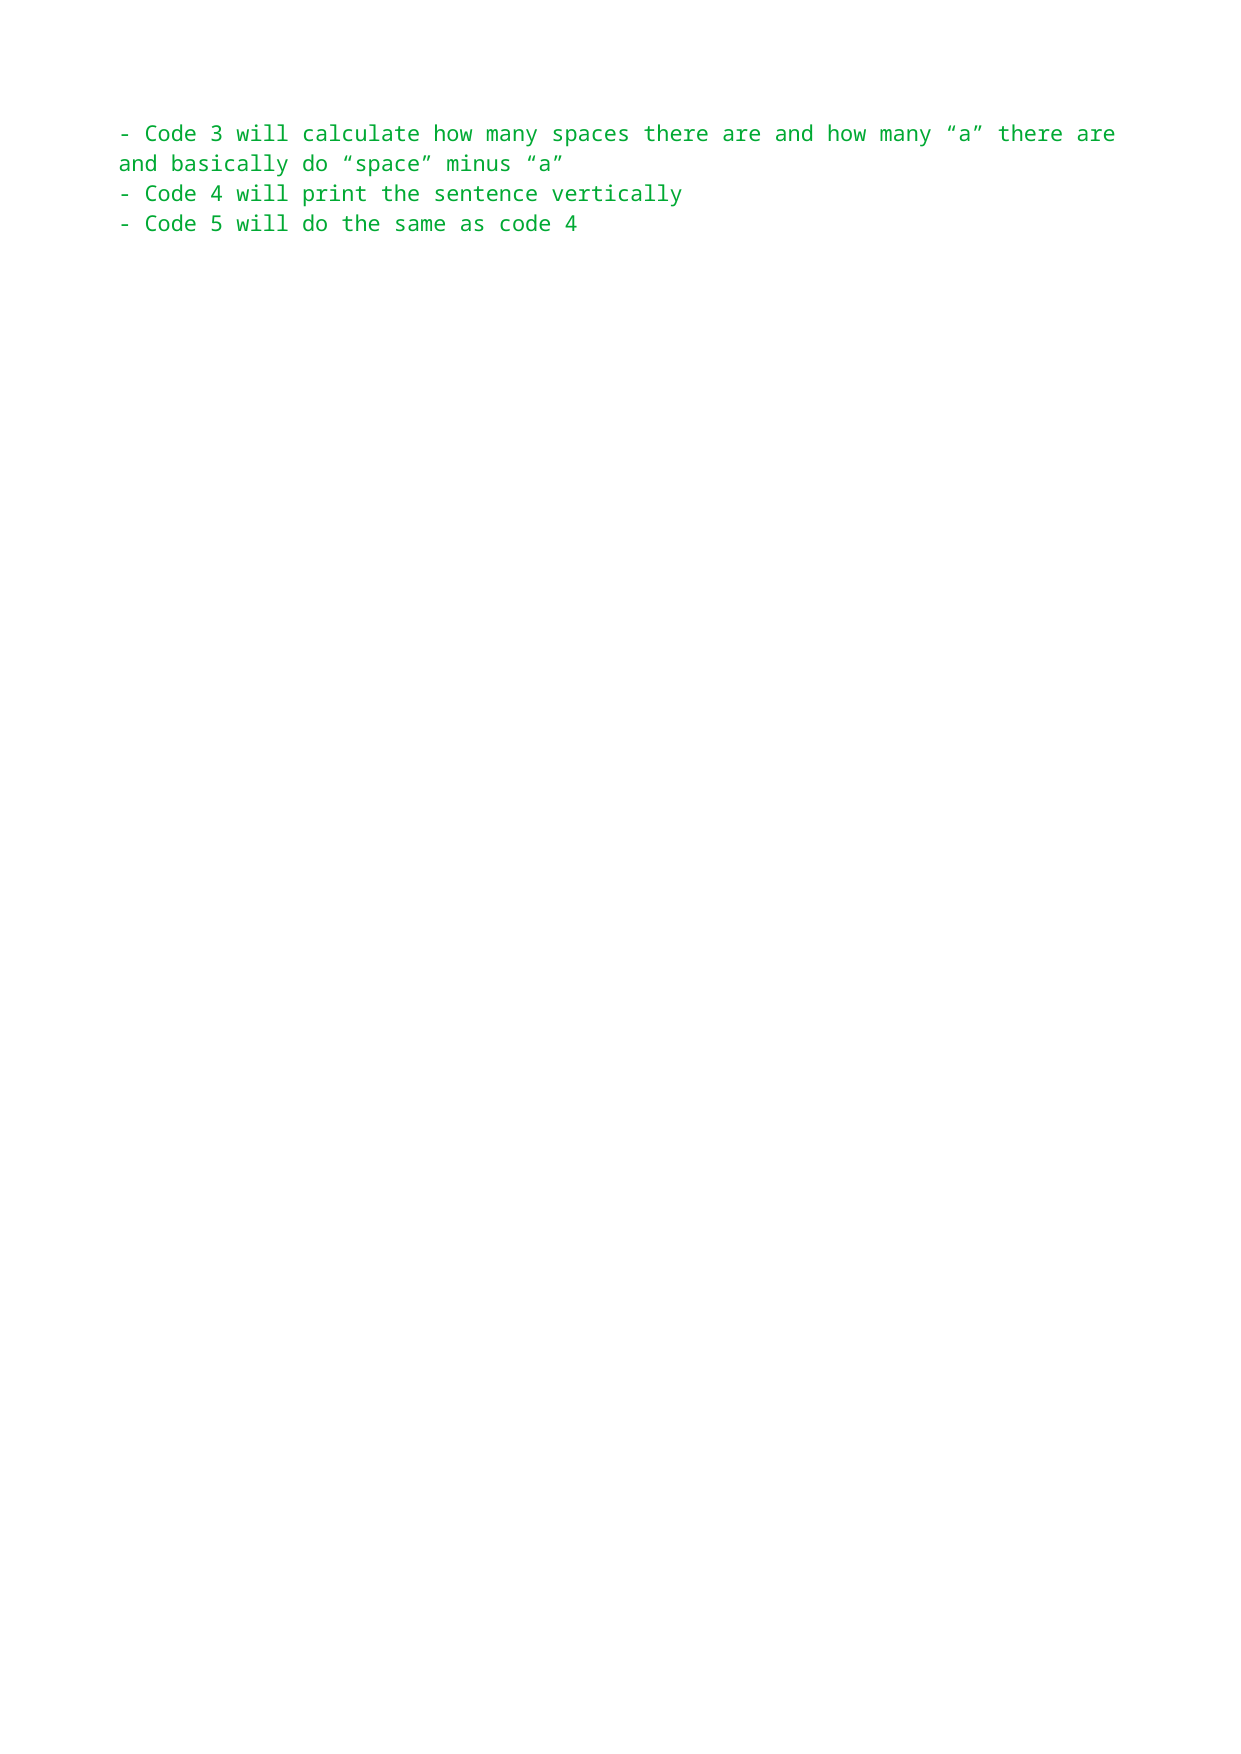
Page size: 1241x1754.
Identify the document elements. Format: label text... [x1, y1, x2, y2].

text - Code 3 will calculate how many spaces there are and how many “a” there are and basically do “space” minus “a” [118, 118, 1122, 178]
text - Code 4 will print the sentence vertically [118, 178, 1122, 207]
text - Code 5 will do the same as code 4 [118, 207, 1122, 237]
